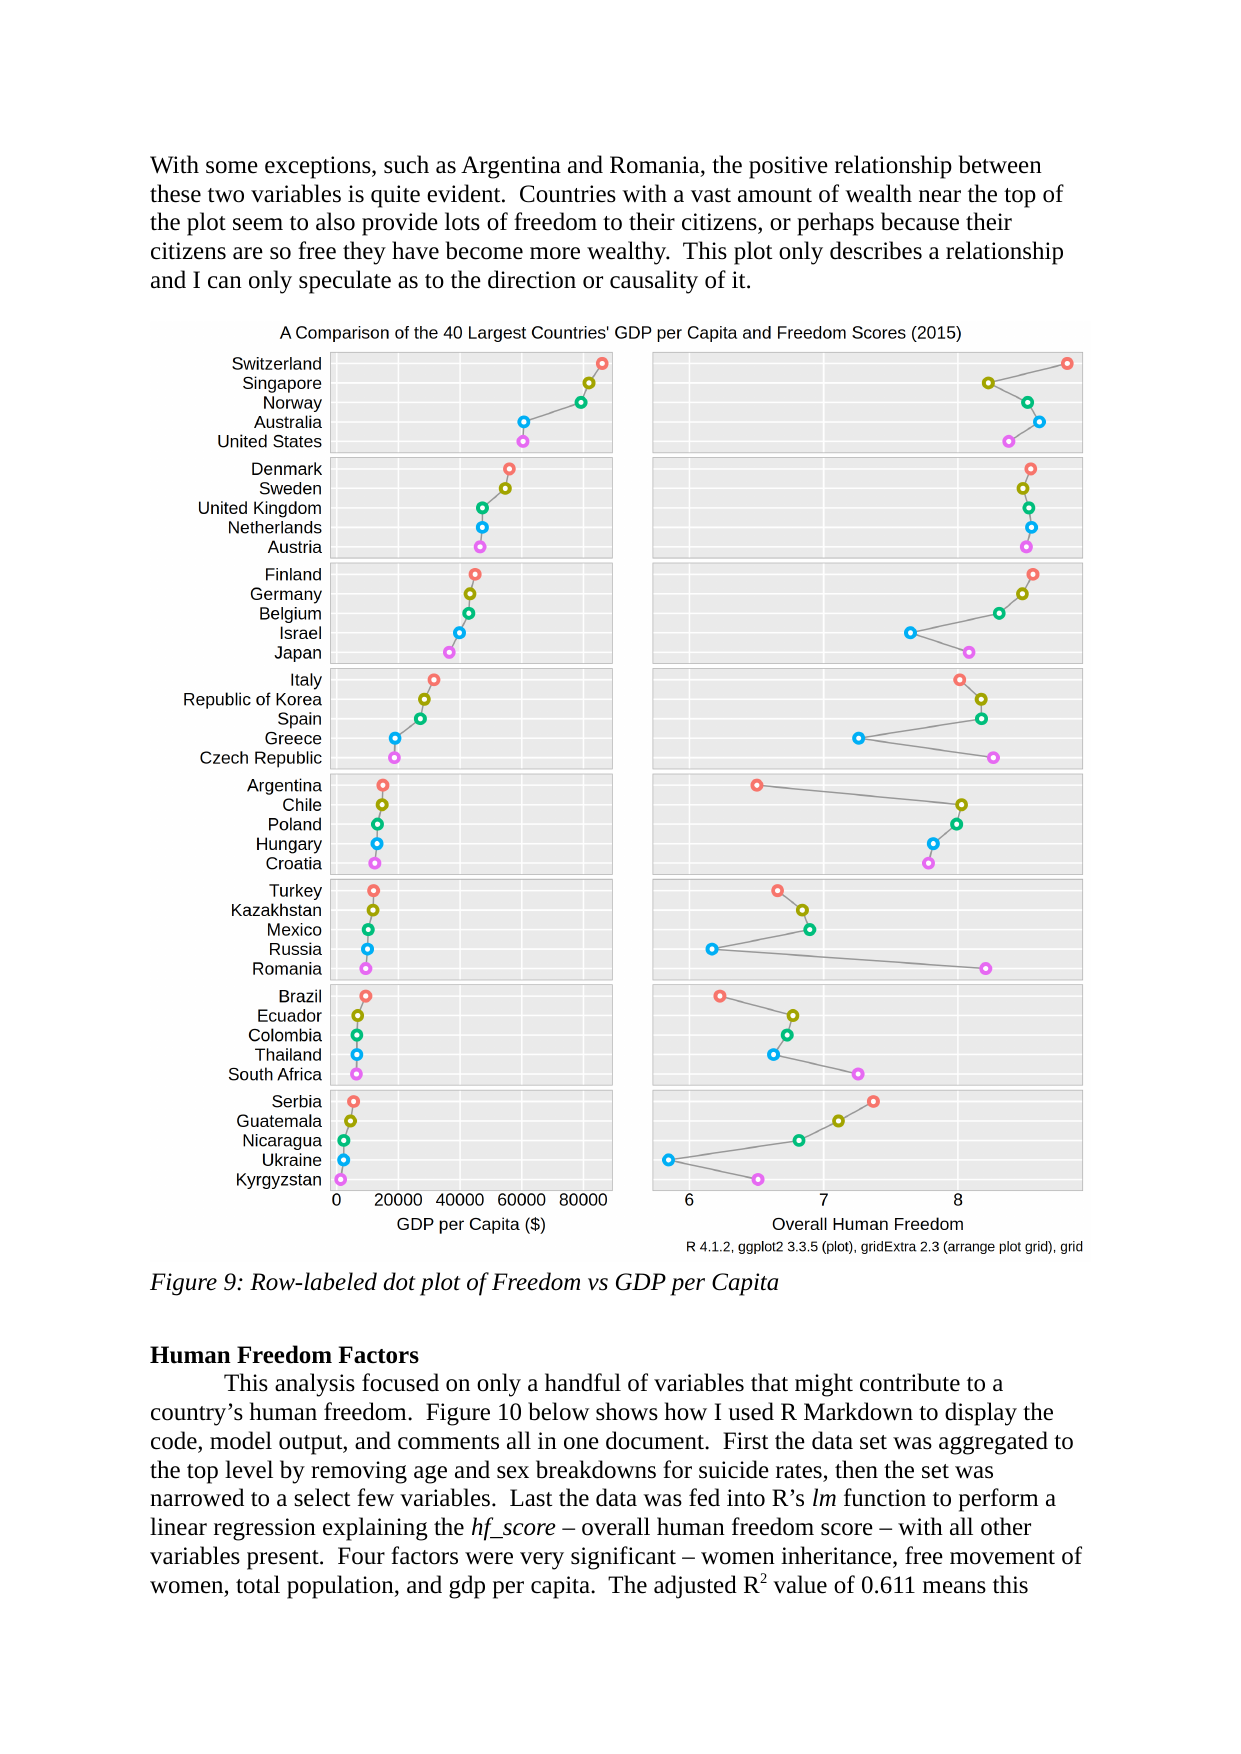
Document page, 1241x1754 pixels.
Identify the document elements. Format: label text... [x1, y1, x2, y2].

picture [150, 321, 1091, 1262]
text Figure 9: Row-labeled dot plot of Freedom vs GDP per Capita [150, 1262, 1091, 1296]
text This analysis focused on only a handful of variables that might contribute to a country’s human freedom. Figure 10 below shows how I used R Markdown to display the code, model output, and comments all in one document. First the data set was aggregated to the top level by removing age and sex breakdowns for suicide rates, then the set was narrowed to a select few variables. Last the data was fed into R’s lm function to perform a linear regression explaining the hf_score – overall human freedom score – with all other variables present. Four factors were very significant – women inheritance, free movement of women, total population, and gdp per capita. The adjusted R2 value of 0.611 means this [150, 1368, 1091, 1598]
text Human Freedom Factors [150, 1340, 1091, 1368]
text With some exceptions, such as Argentina and Romania, the positive relationship between these two variables is quite evident. Countries with a vast amount of wealth near the top of the plot seem to also provide lots of freedom to their citizens, or perhaps because their citizens are so free they have become more wealthy. This plot only describes a relationship and I can only speculate as to the direction or causality of it. [150, 150, 1091, 294]
